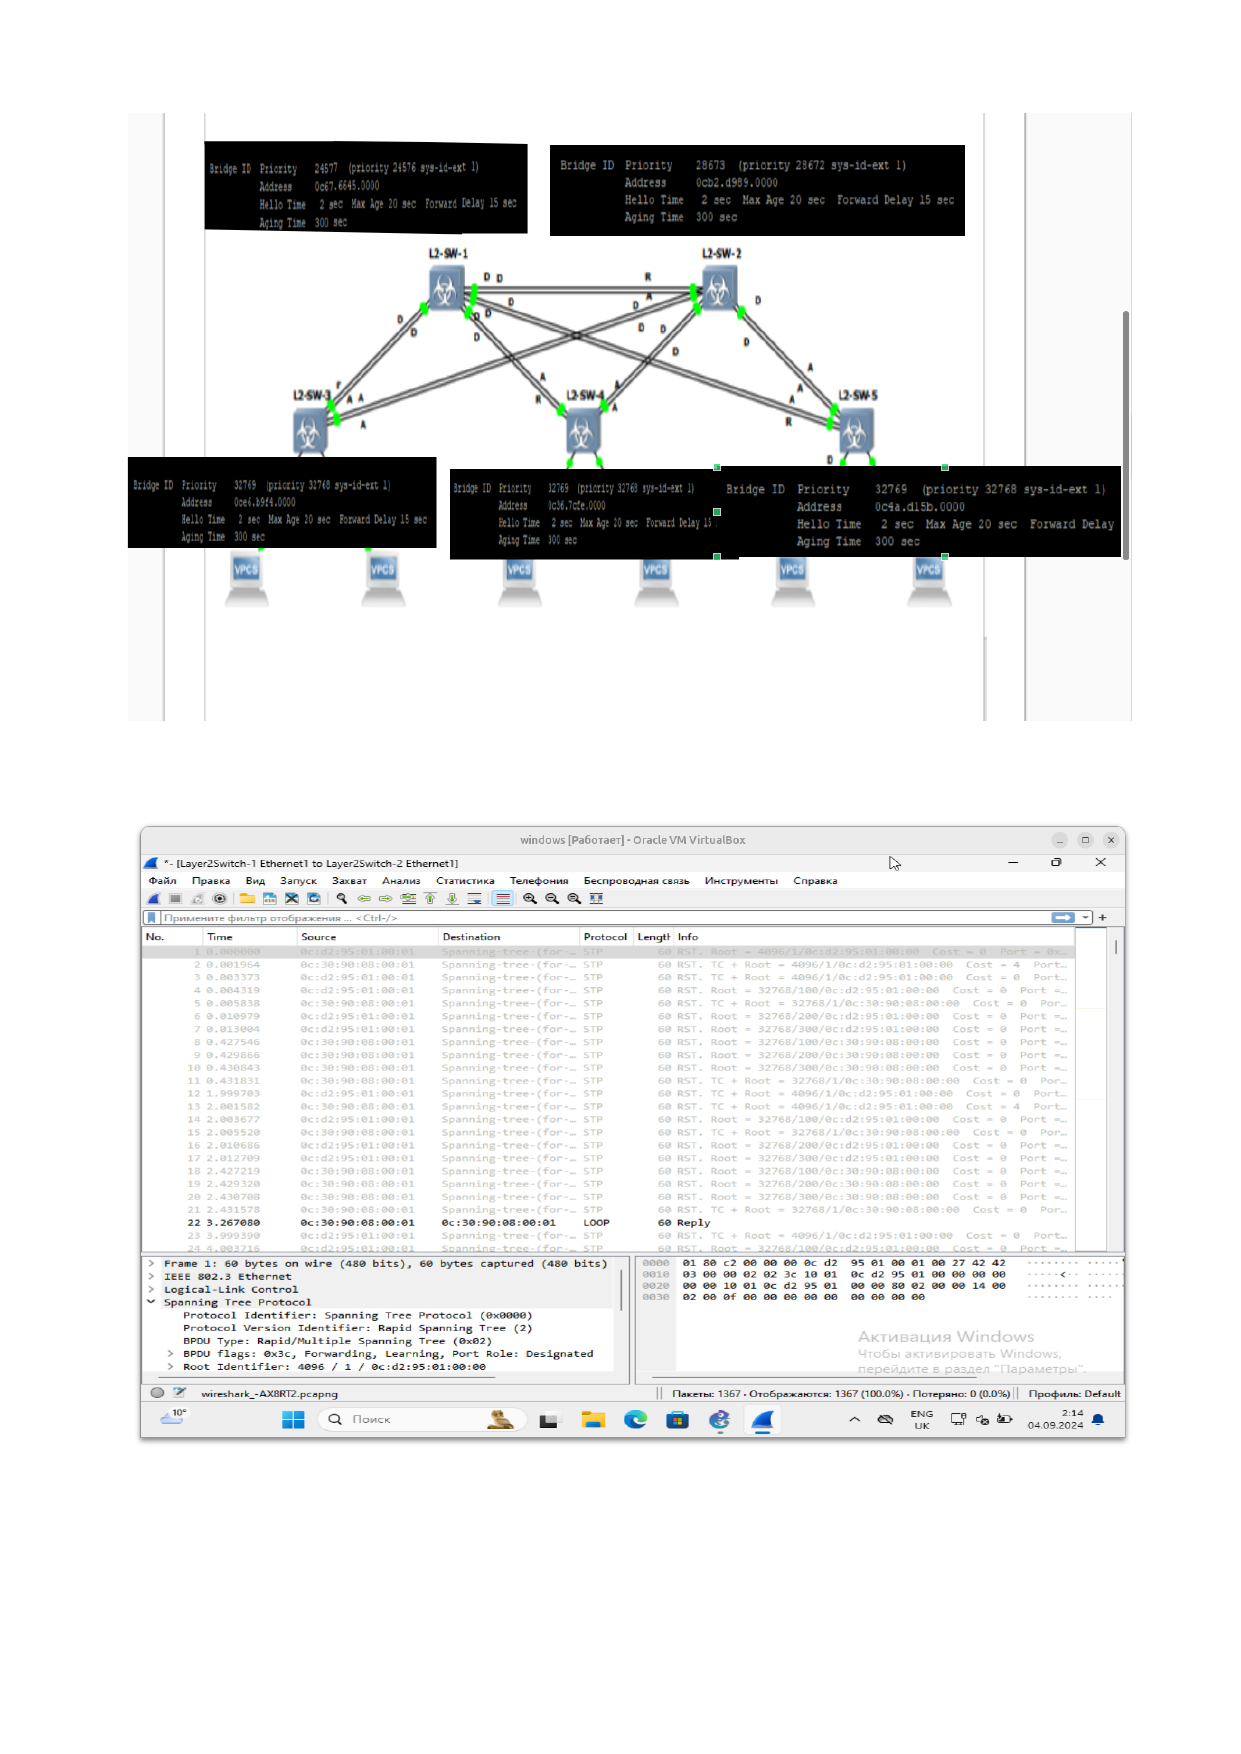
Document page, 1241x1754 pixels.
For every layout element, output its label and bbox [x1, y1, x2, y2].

picture [130, 818, 1135, 1450]
picture [127, 113, 1132, 721]
